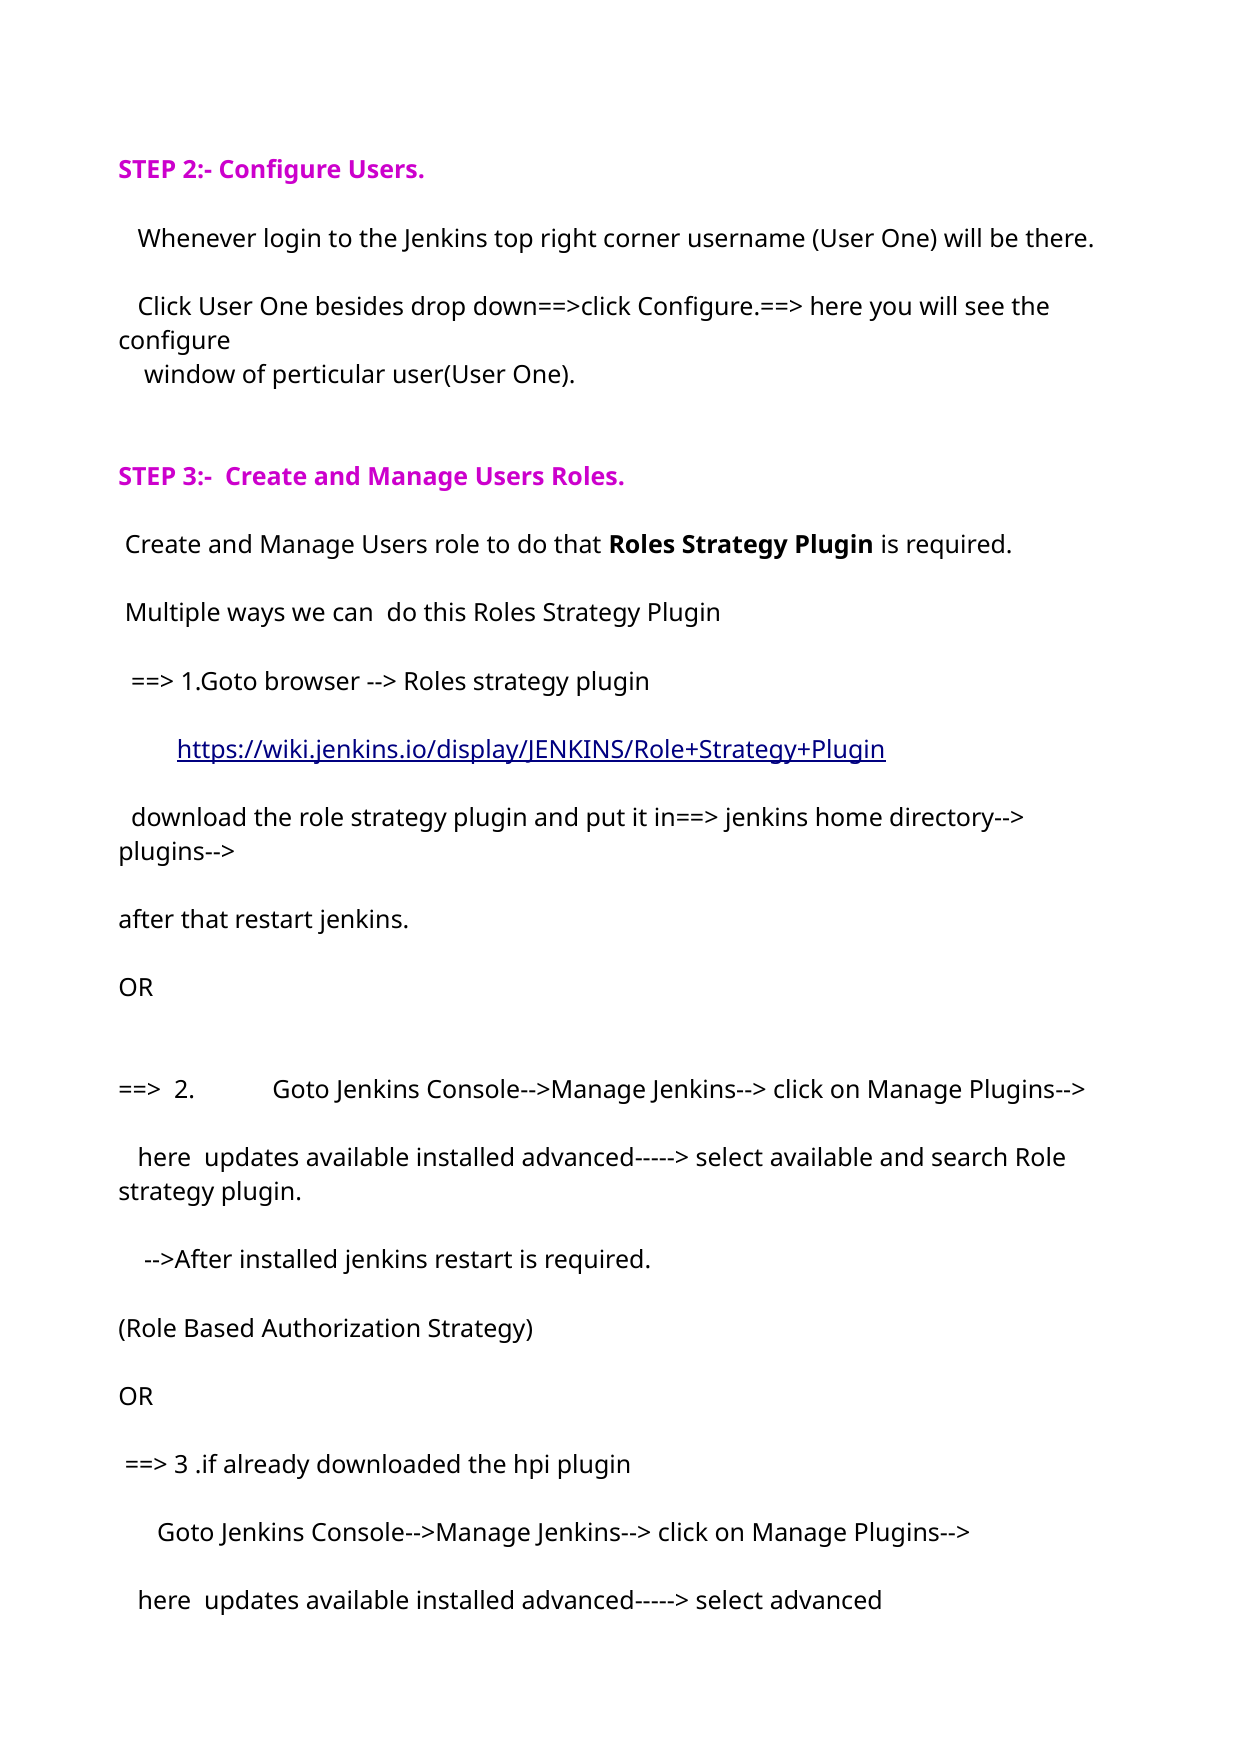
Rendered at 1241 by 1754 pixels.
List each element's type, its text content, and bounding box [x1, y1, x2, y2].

text here updates available installed advanced-----> select advanced [118, 1583, 1122, 1617]
text STEP 3:- Create and Manage Users Roles. [118, 459, 1122, 493]
text OR [118, 970, 1122, 1004]
text ==> 1.Goto browser --> Roles strategy plugin [118, 663, 1122, 697]
text (Role Based Authorization Strategy) [118, 1310, 1122, 1344]
text window of perticular user(User One). [118, 357, 1122, 391]
text Multiple ways we can do this Roles Strategy Plugin [118, 595, 1122, 629]
text -->After installed jenkins restart is required. [118, 1242, 1122, 1276]
text Whenever login to the Jenkins top right corner username (User One) will be there. [118, 220, 1122, 254]
text after that restart jenkins. [118, 902, 1122, 936]
text STEP 2:- Configure Users. [118, 152, 1122, 186]
text download the role strategy plugin and put it in==> jenkins home directory--> plugins--> [118, 799, 1122, 867]
text ==> 2. Goto Jenkins Console-->Manage Jenkins--> click on Manage Plugins--> [118, 1072, 1122, 1106]
text OR [118, 1378, 1122, 1412]
text here updates available installed advanced-----> select available and search Role strategy plugin. [118, 1140, 1122, 1208]
text Click User One besides drop down==>click Configure.==> here you will see the configure [118, 288, 1122, 357]
text ==> 3 .if already downloaded the hpi plugin [118, 1447, 1122, 1481]
text Create and Manage Users role to do that Roles Strategy Plugin is required. [118, 527, 1122, 561]
text https://wiki.jenkins.io/display/JENKINS/Role+Strategy+Plugin [118, 731, 1122, 765]
text Goto Jenkins Console-->Manage Jenkins--> click on Manage Plugins--> [118, 1515, 1122, 1549]
